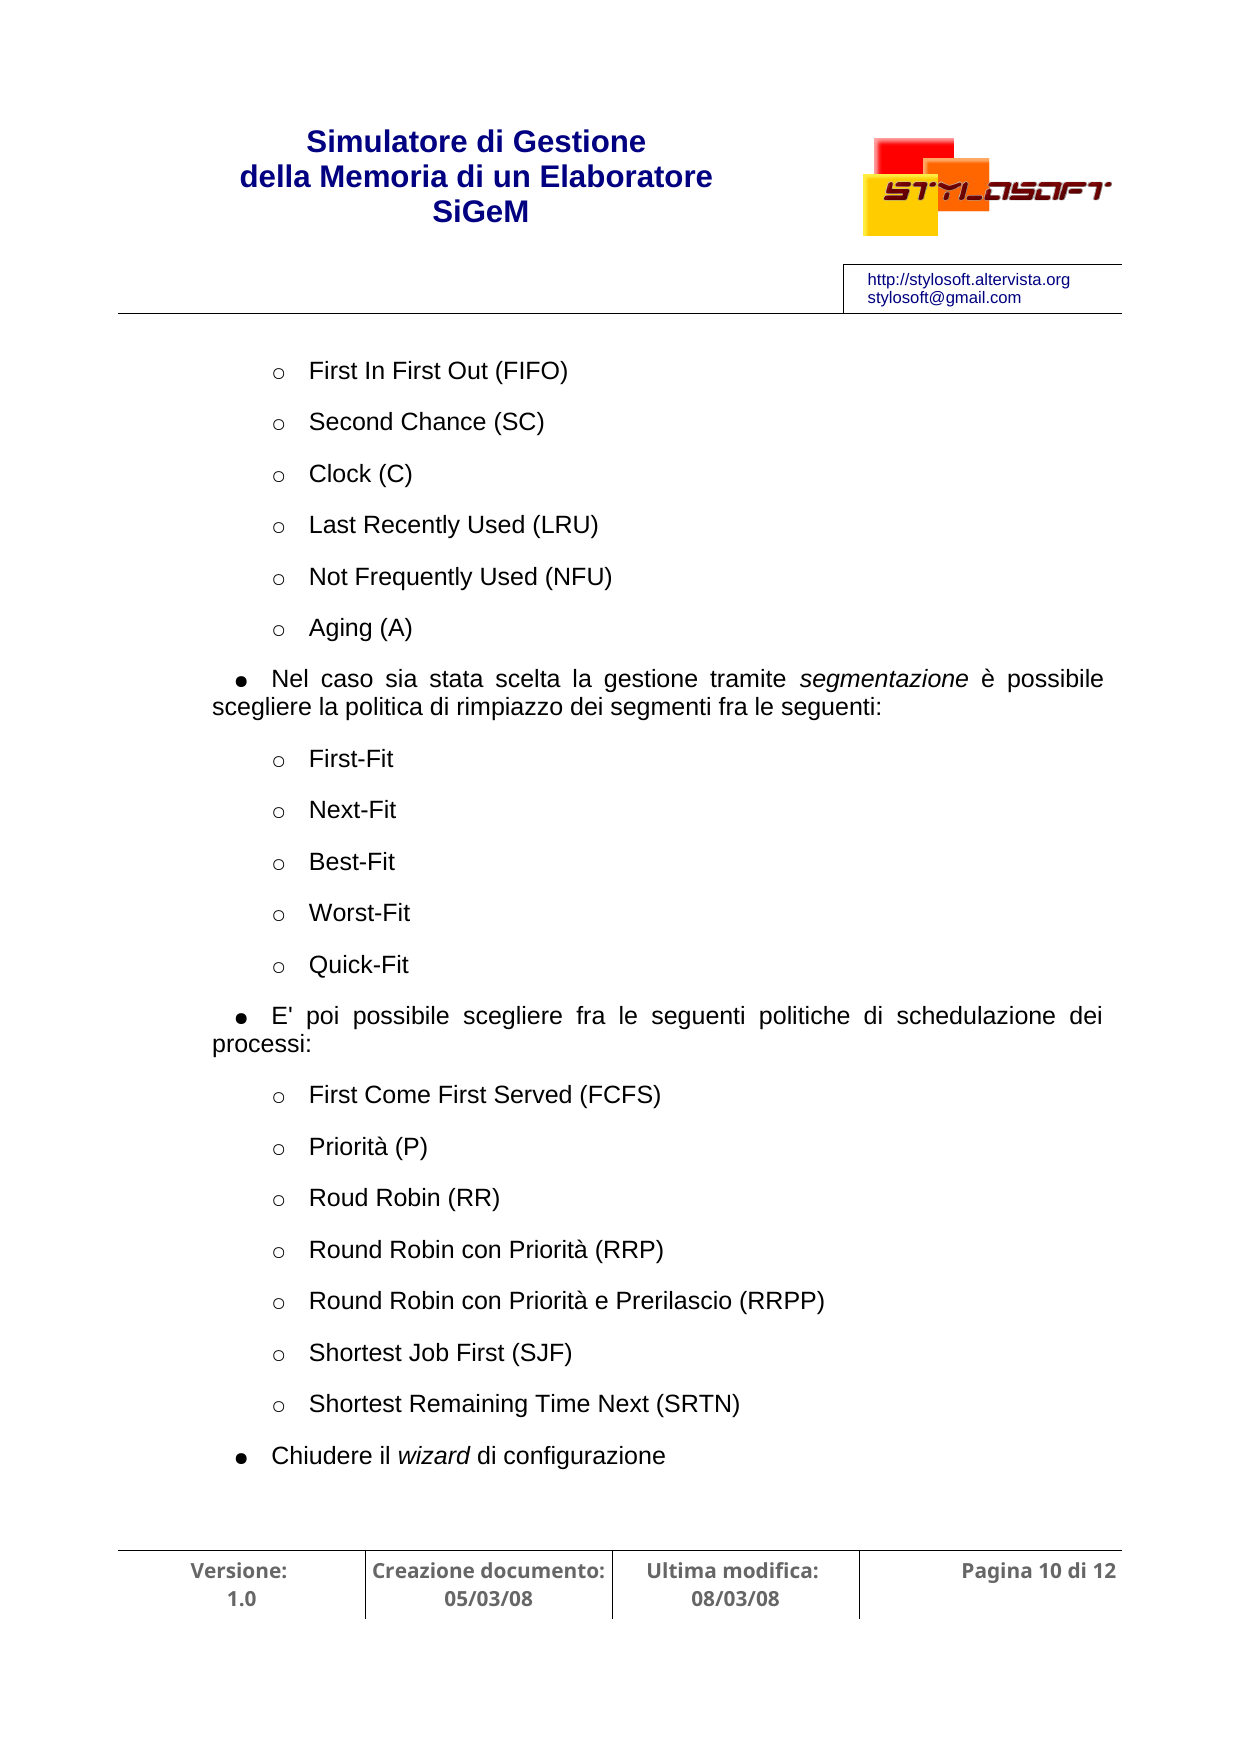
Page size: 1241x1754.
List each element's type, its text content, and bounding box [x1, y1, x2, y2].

list Roud Robin (RR) [212, 1184, 1104, 1212]
list Best-Fit [212, 847, 1104, 875]
list Round Robin con Priorità e Prerilascio (RRPP) [212, 1287, 1104, 1315]
list Clock (C) [212, 459, 1104, 487]
list Quick-Fit [212, 950, 1104, 978]
list Nel caso sia stata scelta la gestione tramite segmentazione è possibile scegliere la politica di rimpiazzo dei segmenti fra le seguenti: [174, 665, 1104, 721]
list First Come First Served (FCFS) [212, 1081, 1104, 1109]
list First In First Out (FIFO) [212, 356, 1104, 384]
list Shortest Remaining Time Next (SRTN) [212, 1390, 1104, 1418]
list Shortest Job First (SJF) [212, 1338, 1104, 1366]
list Last Recently Used (LRU) [212, 511, 1104, 539]
list Second Chance (SC) [212, 408, 1104, 436]
list Round Robin con Priorità (RRP) [212, 1236, 1104, 1263]
list Priorità (P) [212, 1133, 1104, 1161]
picture [848, 123, 1117, 247]
list Chiudere il wizard di configurazione [174, 1441, 1104, 1469]
list First-Fit [212, 744, 1104, 772]
list Not Frequently Used (NFU) [212, 562, 1104, 590]
list Next-Fit [212, 796, 1104, 824]
list Worst-Fit [212, 899, 1104, 927]
list Aging (A) [212, 614, 1104, 642]
list E' poi possibile scegliere fra le seguenti politiche di schedulazione dei processi: [174, 1002, 1104, 1058]
